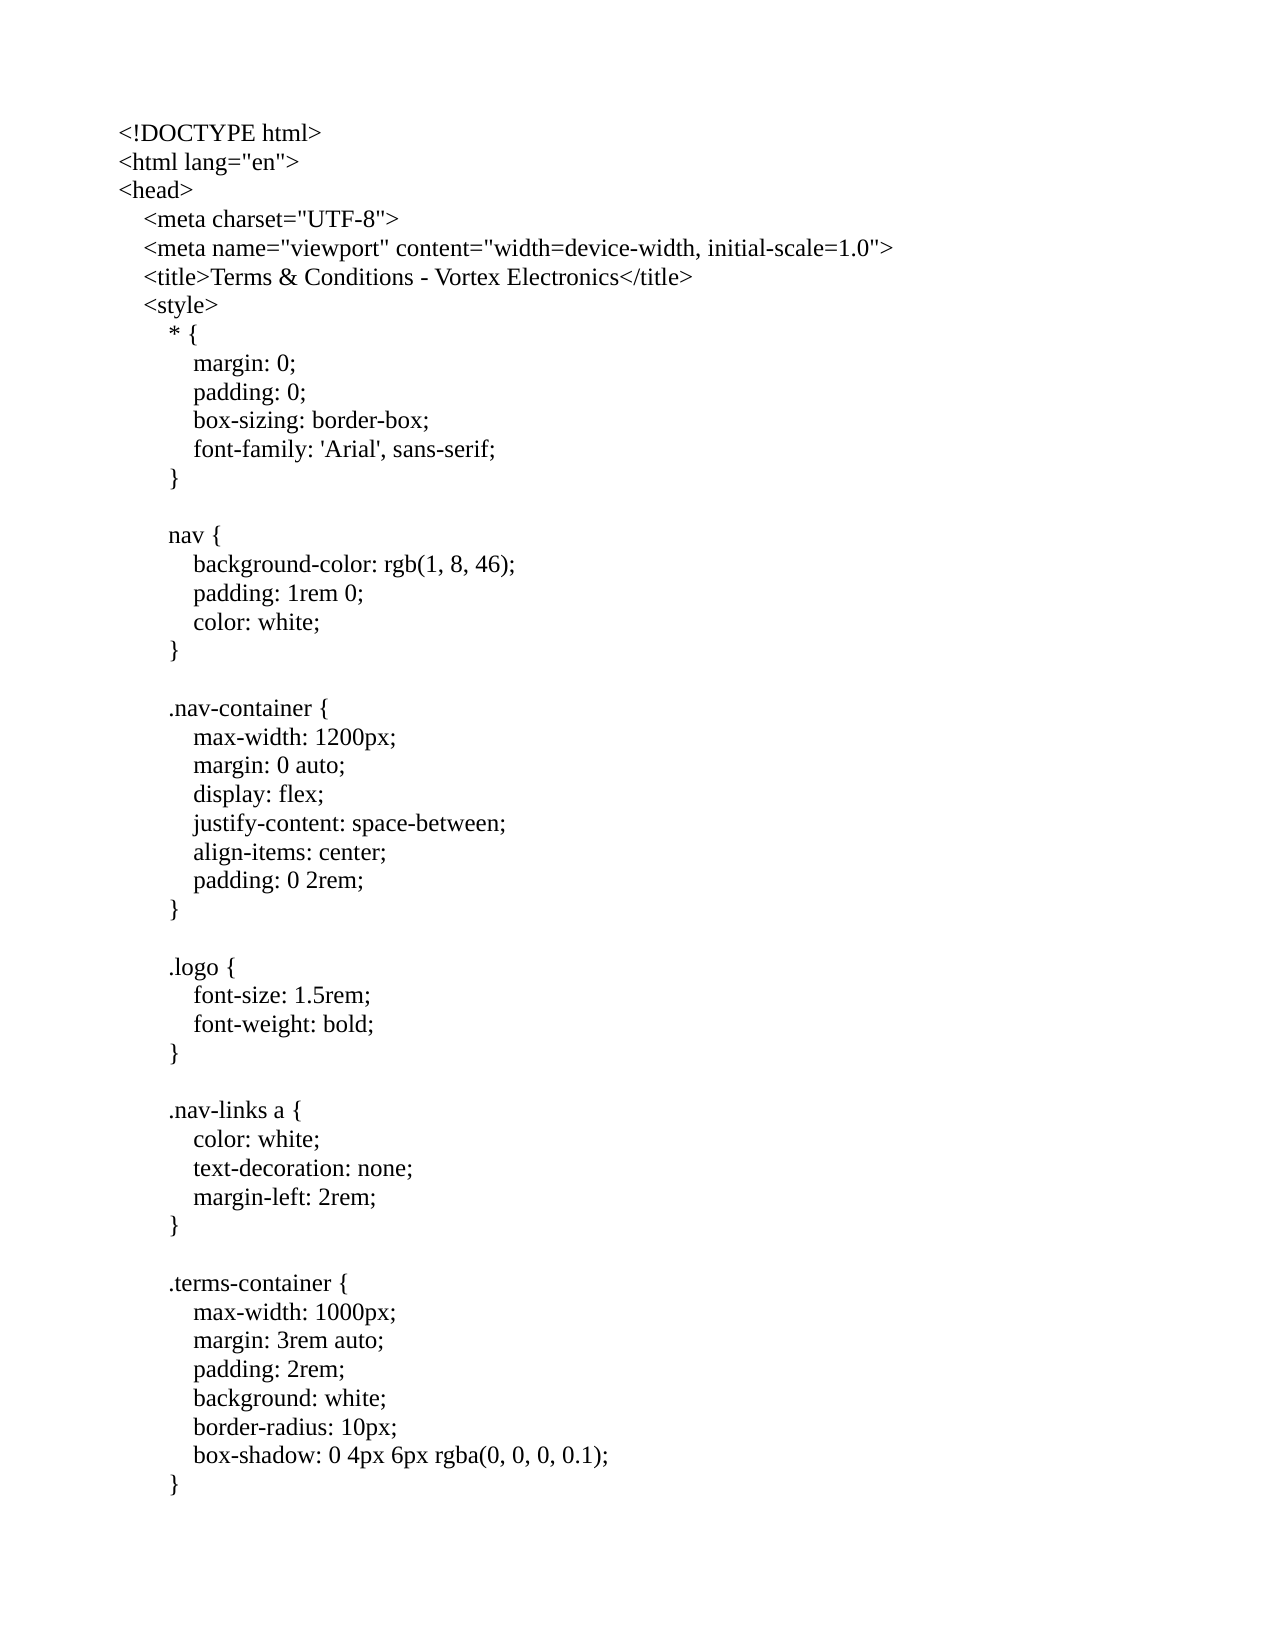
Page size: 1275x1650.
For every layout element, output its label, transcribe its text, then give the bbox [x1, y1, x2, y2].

text <!DOCTYPE html> <html lang="en"> <head> <meta charset="UTF-8"> <meta name="viewport" content="width=device-width, initial-scale=1.0"> <title>Terms & Conditions - Vortex Electronics</title> <style> * { margin: 0; padding: 0; box-sizing: border-box; font-family: 'Arial', sans-serif; } nav { background-color: rgb(1, 8, 46); padding: 1rem 0; color: white; } .nav-container { max-width: 1200px; margin: 0 auto; display: flex; justify-content: space-between; align-items: center; padding: 0 2rem; } .logo { font-size: 1.5rem; font-weight: bold; } .nav-links a { color: white; text-decoration: none; margin-left: 2rem; } .terms-container { max-width: 1000px; margin: 3rem auto; padding: 2rem; background: white; border-radius: 10px; box-shadow: 0 4px 6px rgba(0, 0, 0, 0.1); } [118, 118, 1157, 1527]
